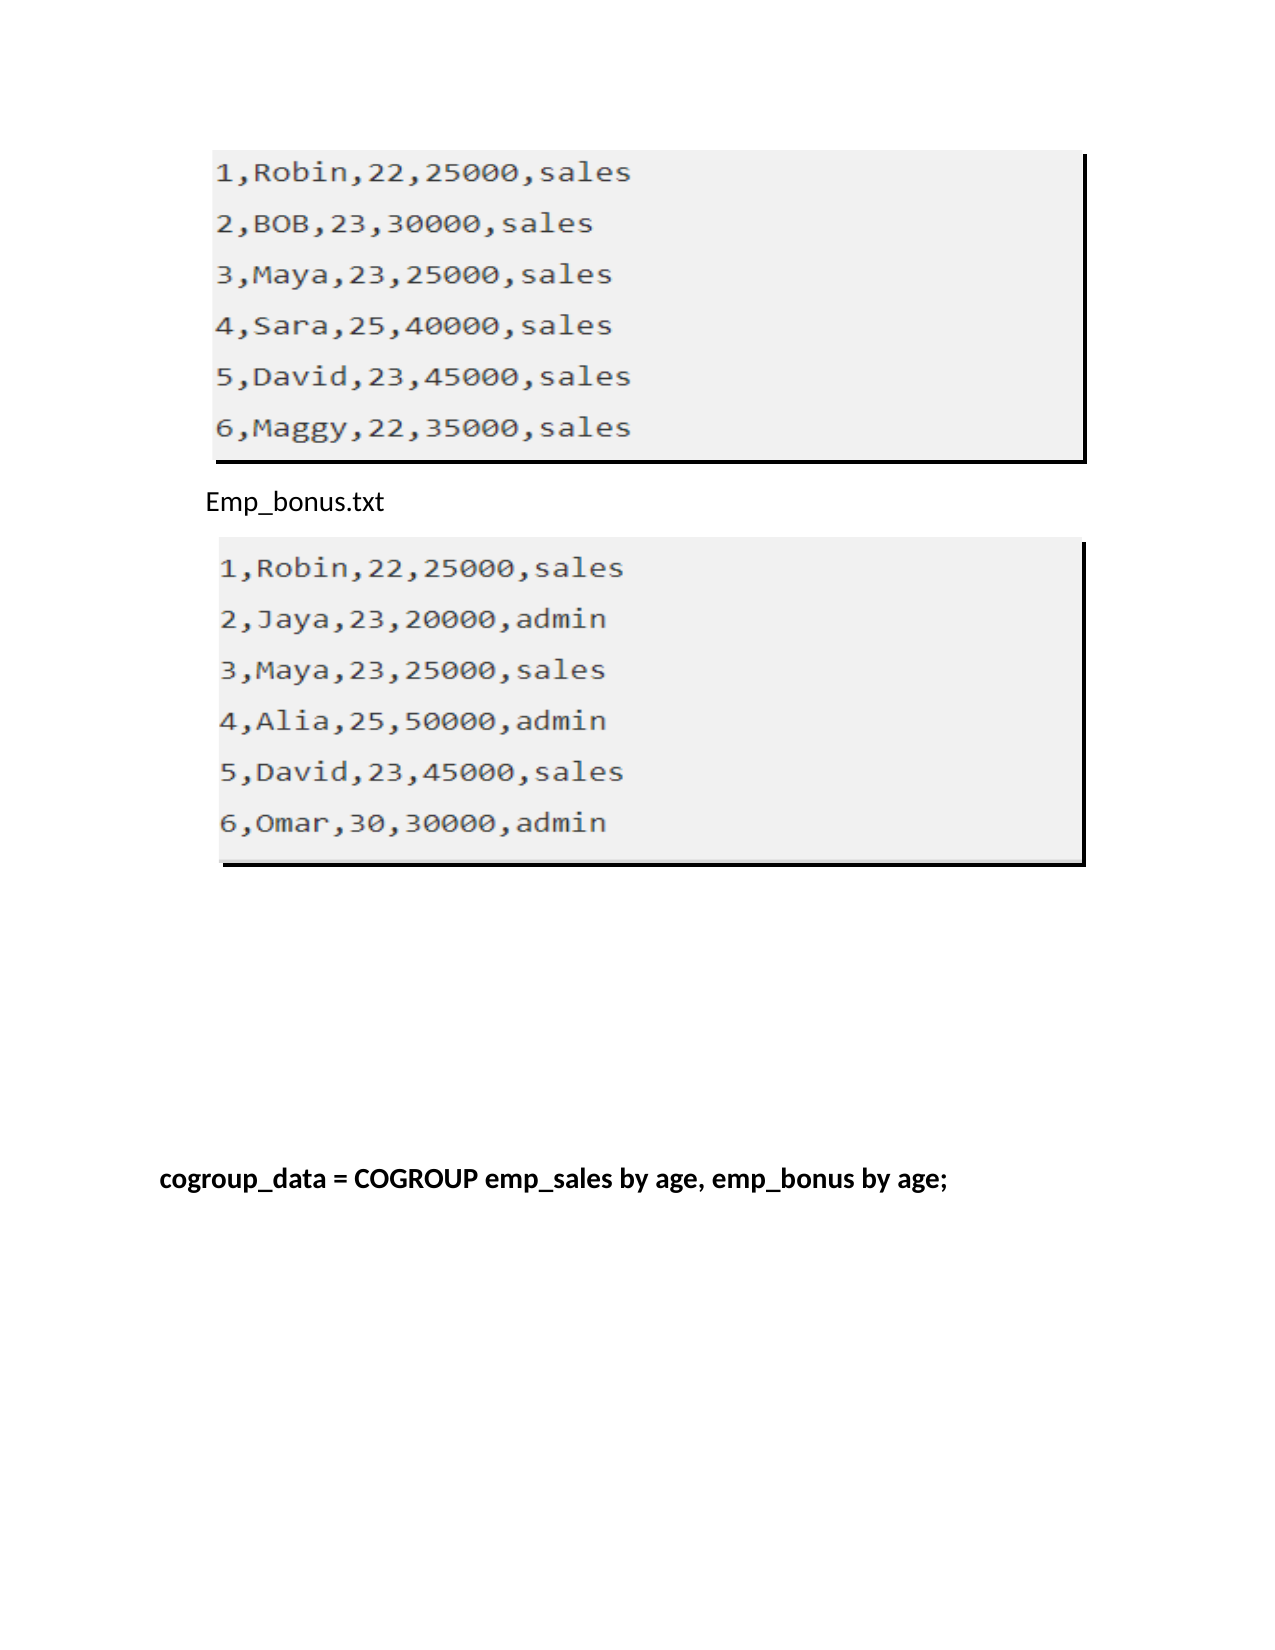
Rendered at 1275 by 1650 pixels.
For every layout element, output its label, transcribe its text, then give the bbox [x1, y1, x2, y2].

text Emp_bonus.txt [159, 483, 1125, 519]
picture [218, 537, 1082, 863]
picture [212, 150, 1083, 460]
text cogroup_data = COGROUP emp_sales by age, emp_bonus by age; [159, 1160, 1125, 1196]
